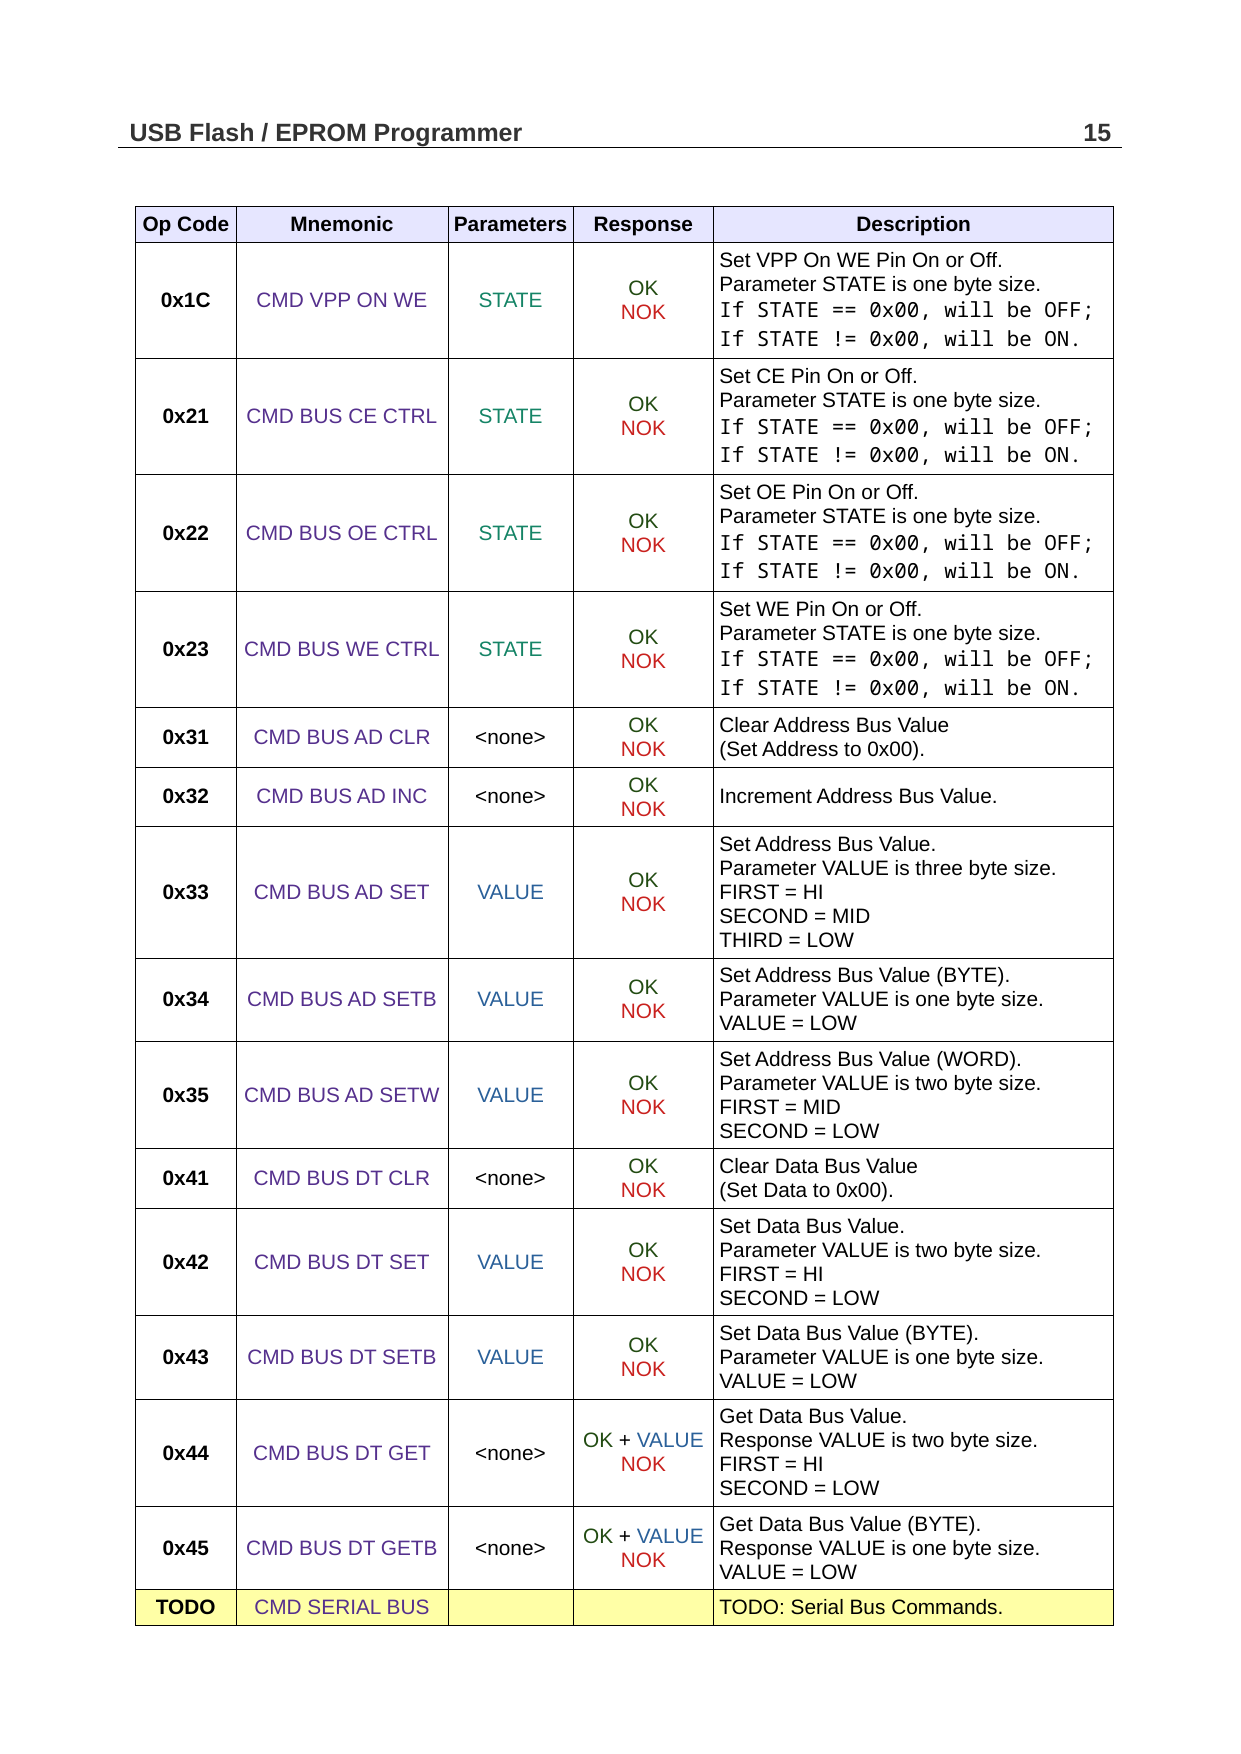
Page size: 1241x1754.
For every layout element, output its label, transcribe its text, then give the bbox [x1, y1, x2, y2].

table_cell CMD BUS DT CLR [237, 1149, 448, 1208]
table_cell 0x1C [136, 243, 236, 358]
table_cell 0x44 [136, 1400, 236, 1506]
table_cell VALUE [449, 1042, 573, 1148]
table_cell 0x42 [136, 1209, 236, 1315]
table_cell CMD BUS WE CTRL [237, 592, 448, 707]
table_cell Set WE Pin On or Off. Parameter STATE is one byte size. If STATE == 0x00, will be OFF; If STATE != 0x00, will be ON. [714, 592, 1113, 707]
table_cell 0x22 [136, 475, 236, 591]
table_cell OK + VALUE NOK [574, 1507, 713, 1589]
table_cell CMD BUS AD SET [237, 827, 448, 957]
table_cell 0x33 [136, 827, 236, 957]
table_cell 0x45 [136, 1507, 236, 1589]
table_cell OK NOK [574, 475, 713, 591]
table_cell Set Data Bus Value. Parameter VALUE is two byte size. FIRST = HI SECOND = LOW [714, 1209, 1113, 1315]
table_cell Set VPP On WE Pin On or Off. Parameter STATE is one byte size. If STATE == 0x00, will be OFF; If STATE != 0x00, will be ON. [714, 243, 1113, 358]
table_cell Increment Address Bus Value. [714, 768, 1113, 826]
table_cell CMD BUS AD INC [237, 768, 448, 826]
table_cell CMD VPP ON WE [237, 243, 448, 358]
table_cell CMD BUS DT GET [237, 1400, 448, 1506]
table_cell 0x23 [136, 592, 236, 707]
table_cell VALUE [449, 1209, 573, 1315]
table_cell Set OE Pin On or Off. Parameter STATE is one byte size. If STATE == 0x00, will be OFF; If STATE != 0x00, will be ON. [714, 475, 1113, 591]
table_cell CMD SERIAL BUS [237, 1590, 448, 1625]
table_header Mnemonic [237, 207, 448, 242]
table_cell CMD BUS AD CLR [237, 708, 448, 767]
table_cell 0x31 [136, 708, 236, 767]
table_cell VALUE [449, 1316, 573, 1398]
table_cell [449, 1590, 573, 1625]
table_cell OK + VALUE NOK [574, 1400, 713, 1506]
table_cell Set Address Bus Value (BYTE). Parameter VALUE is one byte size. VALUE = LOW [714, 959, 1113, 1041]
table_cell STATE [449, 475, 573, 591]
table_cell CMD BUS DT SETB [237, 1316, 448, 1398]
table_cell OK NOK [574, 959, 713, 1041]
table_header Description [714, 207, 1113, 242]
table_cell CMD BUS OE CTRL [237, 475, 448, 591]
table_cell Get Data Bus Value. Response VALUE is two byte size. FIRST = HI SECOND = LOW [714, 1400, 1113, 1506]
table_cell 0x34 [136, 959, 236, 1041]
table_cell VALUE [449, 827, 573, 957]
table_cell VALUE [449, 959, 573, 1041]
table_cell 0x32 [136, 768, 236, 826]
table_cell Set Address Bus Value. Parameter VALUE is three byte size. FIRST = HI SECOND = MID THIRD = LOW [714, 827, 1113, 957]
table_cell OK NOK [574, 1149, 713, 1208]
table_header Op Code [136, 207, 236, 242]
table_cell <none> [449, 708, 573, 767]
table_cell Clear Data Bus Value (Set Data to 0x00). [714, 1149, 1113, 1208]
table_header Parameters [449, 207, 573, 242]
table_cell CMD BUS AD SETB [237, 959, 448, 1041]
table_cell OK NOK [574, 708, 713, 767]
table_cell Set Address Bus Value (WORD). Parameter VALUE is two byte size. FIRST = MID SECOND = LOW [714, 1042, 1113, 1148]
table_header Response [574, 207, 713, 242]
table_cell <none> [449, 1507, 573, 1589]
table_cell Clear Address Bus Value (Set Address to 0x00). [714, 708, 1113, 767]
table_cell CMD BUS DT GETB [237, 1507, 448, 1589]
table_cell 0x41 [136, 1149, 236, 1208]
table_cell <none> [449, 768, 573, 826]
table_cell STATE [449, 243, 573, 358]
table_cell CMD BUS DT SET [237, 1209, 448, 1315]
table_cell OK NOK [574, 827, 713, 957]
table_cell Get Data Bus Value (BYTE). Response VALUE is one byte size. VALUE = LOW [714, 1507, 1113, 1589]
table_cell OK NOK [574, 359, 713, 474]
table_cell Set CE Pin On or Off. Parameter STATE is one byte size. If STATE == 0x00, will be OFF; If STATE != 0x00, will be ON. [714, 359, 1113, 474]
table_cell STATE [449, 592, 573, 707]
table_cell TODO: Serial Bus Commands. [714, 1590, 1113, 1625]
table_cell STATE [449, 359, 573, 474]
table_cell 0x43 [136, 1316, 236, 1398]
table_cell CMD BUS CE CTRL [237, 359, 448, 474]
table_cell OK NOK [574, 1042, 713, 1148]
table_cell 0x35 [136, 1042, 236, 1148]
table_cell OK NOK [574, 768, 713, 826]
table_cell CMD BUS AD SETW [237, 1042, 448, 1148]
table_cell <none> [449, 1400, 573, 1506]
table_cell 0x21 [136, 359, 236, 474]
table_cell [574, 1590, 713, 1625]
table_cell TODO [136, 1590, 236, 1625]
table_cell <none> [449, 1149, 573, 1208]
table_cell OK NOK [574, 243, 713, 358]
table_cell Set Data Bus Value (BYTE). Parameter VALUE is one byte size. VALUE = LOW [714, 1316, 1113, 1398]
table_cell OK NOK [574, 1209, 713, 1315]
table_cell OK NOK [574, 592, 713, 707]
table_cell OK NOK [574, 1316, 713, 1398]
